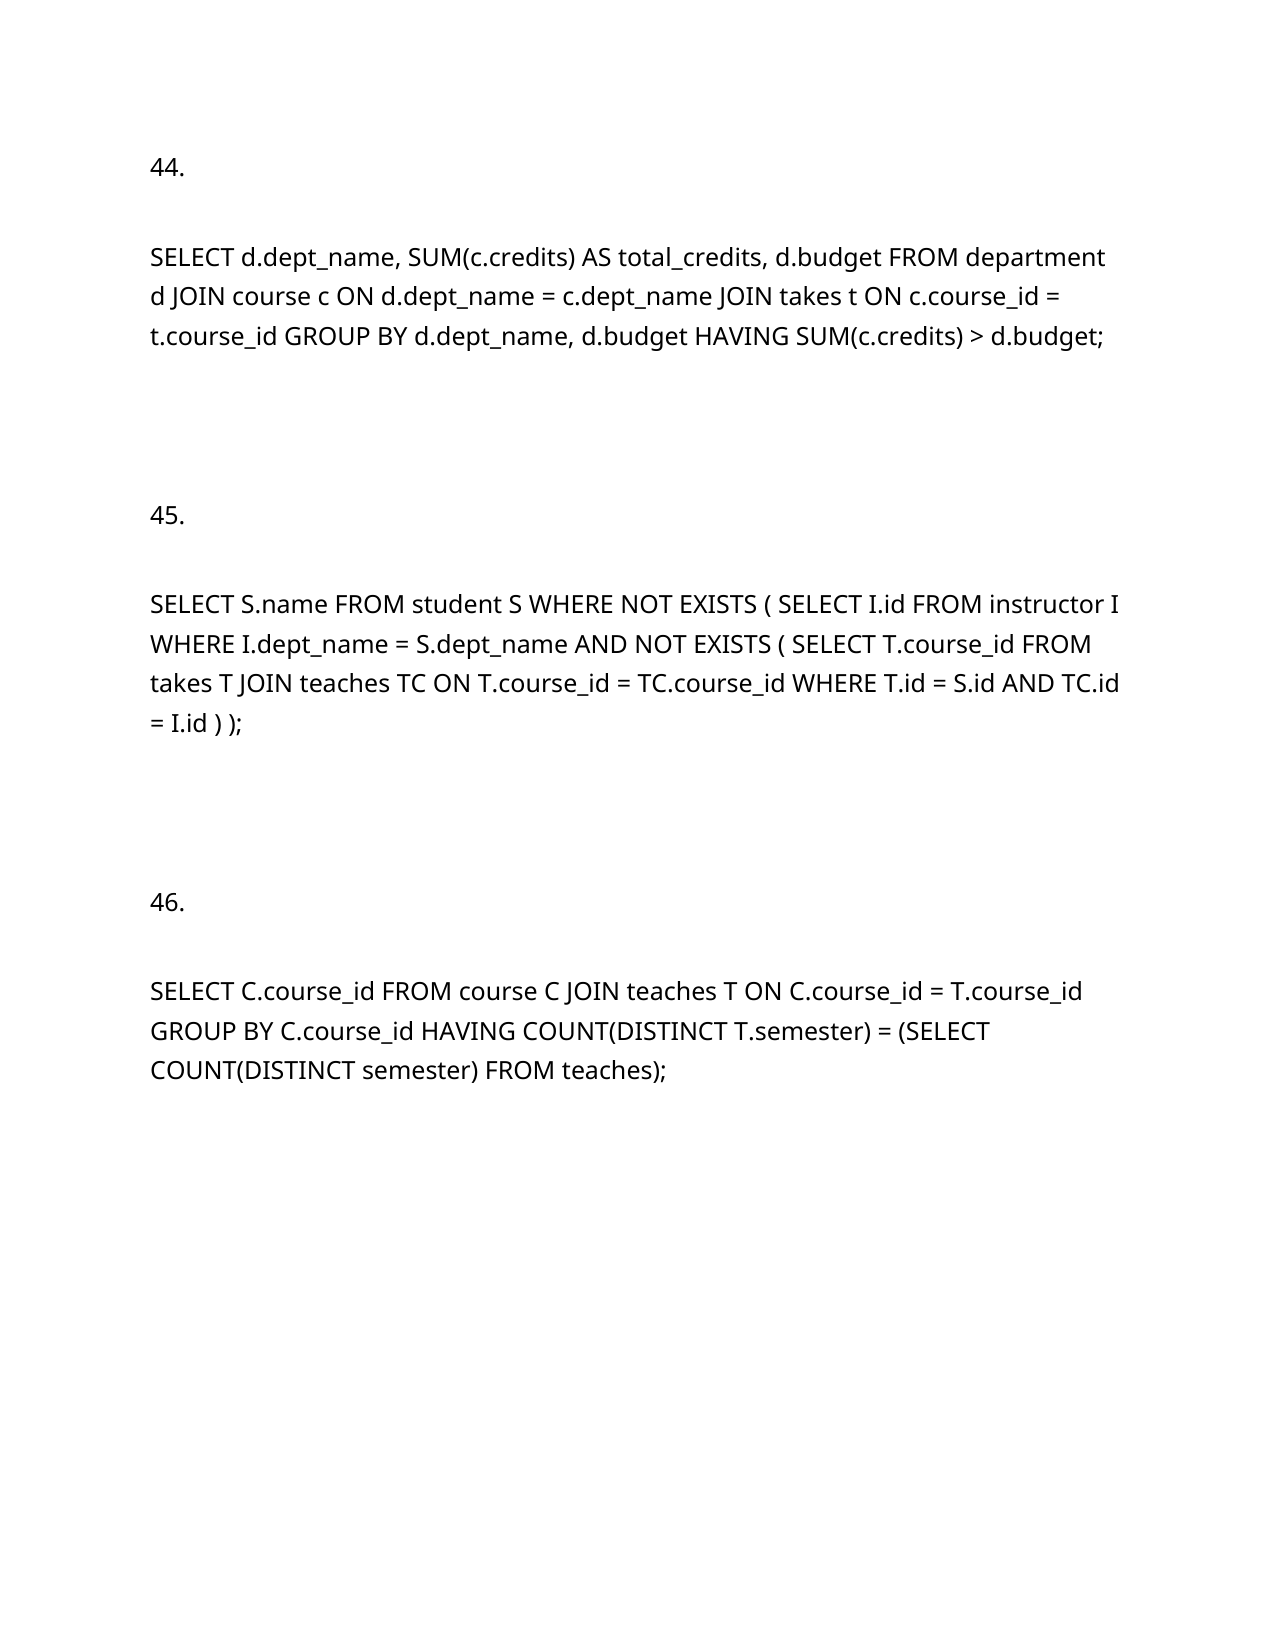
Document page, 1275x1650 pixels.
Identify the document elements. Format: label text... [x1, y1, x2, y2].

text SELECT S.name FROM student S WHERE NOT EXISTS ( SELECT I.id FROM instructor I WHERE I.dept_name = S.dept_name AND NOT EXISTS ( SELECT T.course_id FROM takes T JOIN teaches TC ON T.course_id = TC.course_id WHERE T.id = S.id AND TC.id = I.id ) ); [150, 587, 1125, 739]
text 45. [150, 497, 1125, 531]
text 44. [150, 150, 1125, 184]
text SELECT C.course_id FROM course C JOIN teaches T ON C.course_id = T.course_id GROUP BY C.course_id HAVING COUNT(DISTINCT T.semester) = (SELECT COUNT(DISTINCT semester) FROM teaches); [150, 974, 1125, 1087]
text SELECT d.dept_name, SUM(c.credits) AS total_credits, d.budget FROM department d JOIN course c ON d.dept_name = c.dept_name JOIN takes t ON c.course_id = t.course_id GROUP BY d.dept_name, d.budget HAVING SUM(c.credits) > d.budget; [150, 239, 1125, 352]
text 46. [150, 884, 1125, 918]
